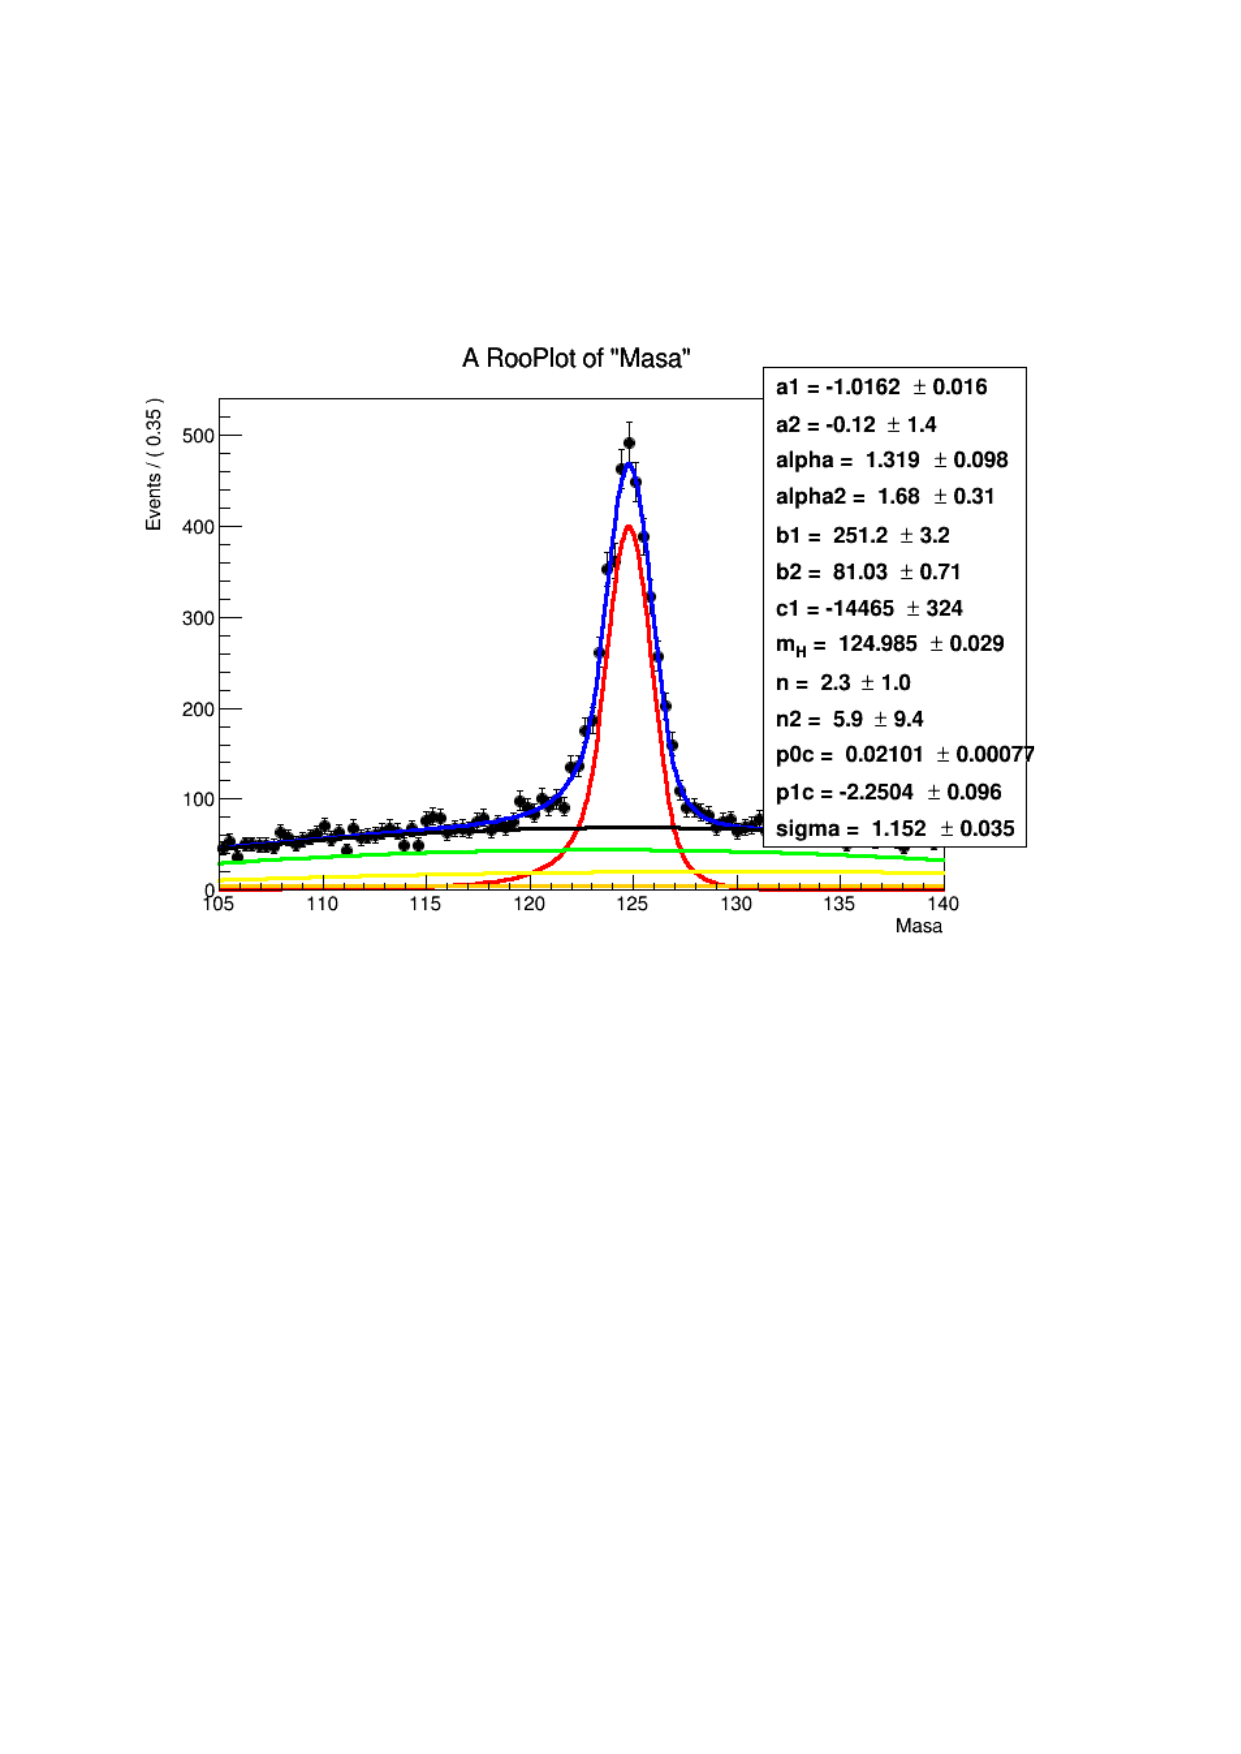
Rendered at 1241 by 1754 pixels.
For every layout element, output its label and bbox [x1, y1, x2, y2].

picture [129, 337, 1035, 952]
